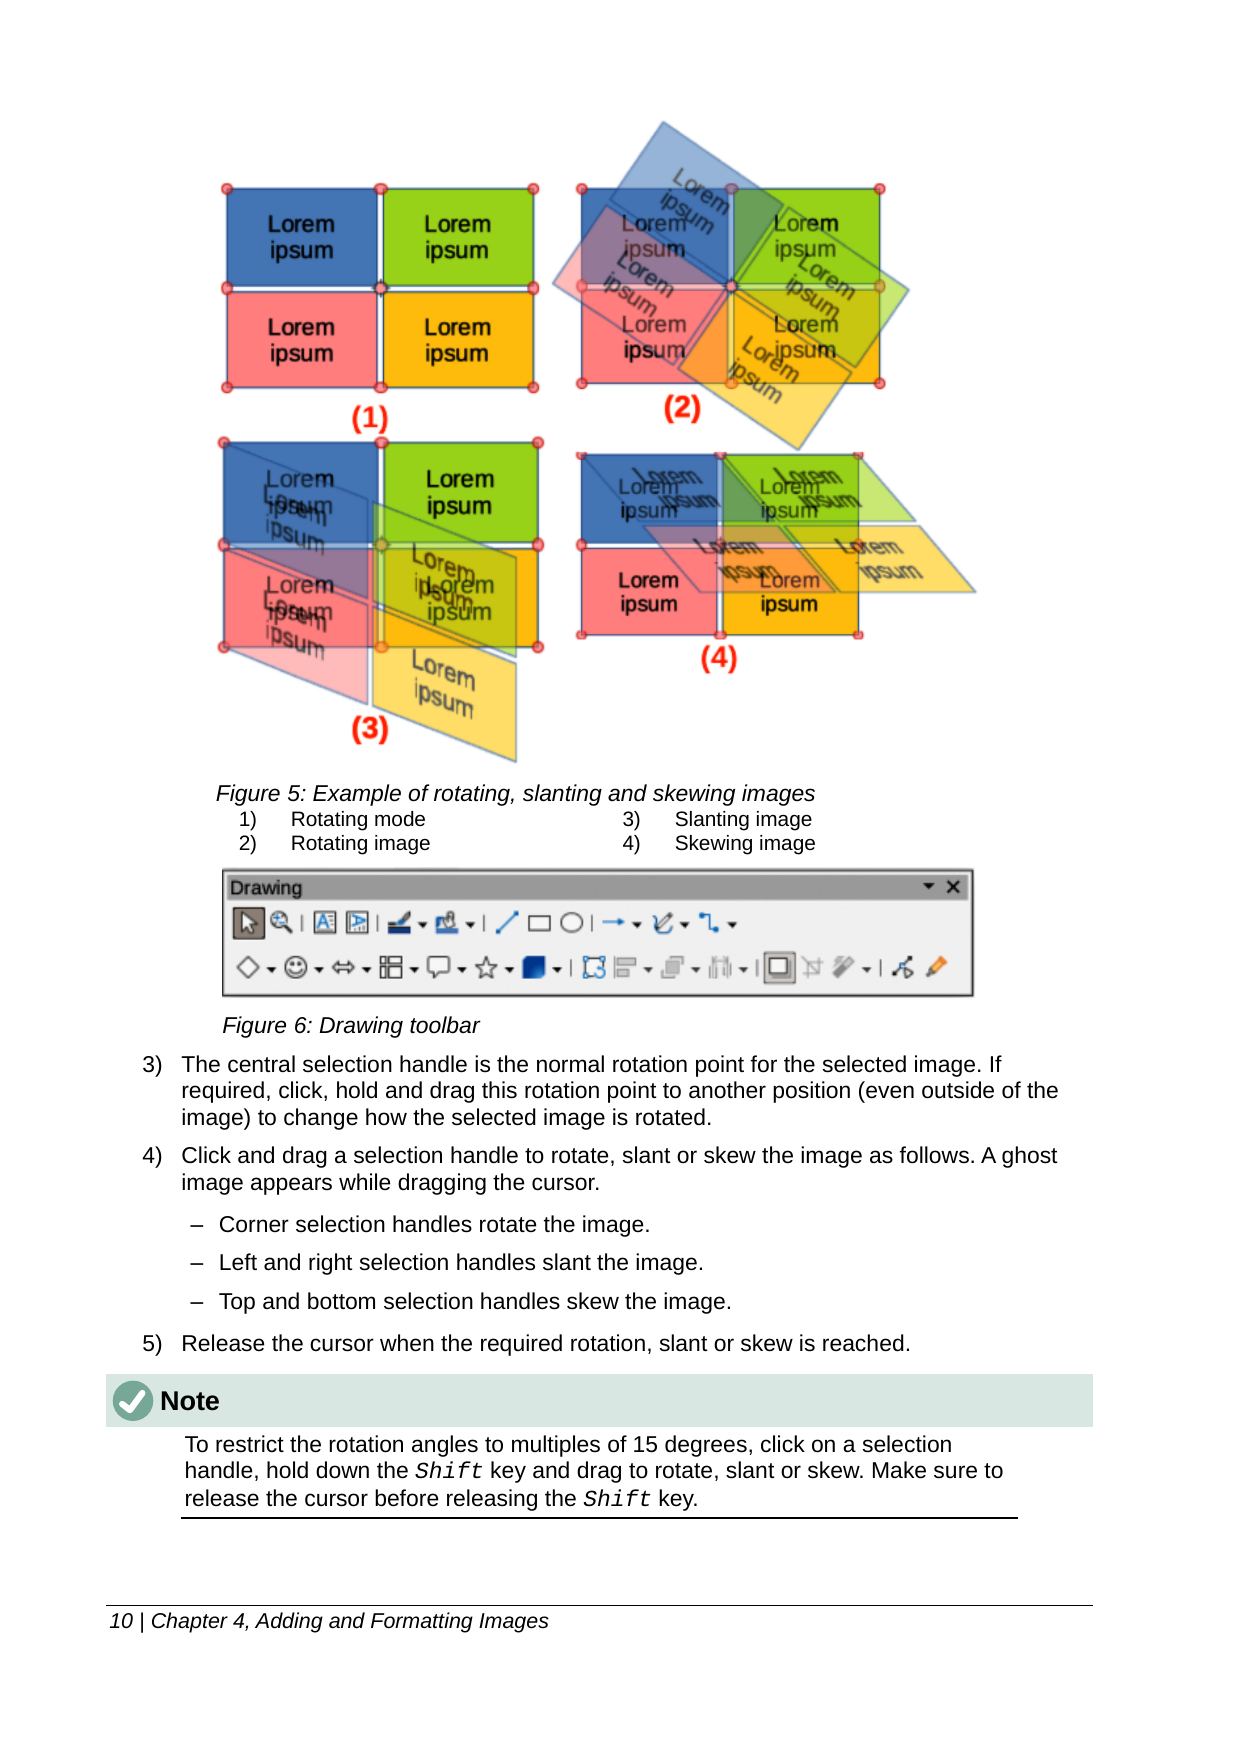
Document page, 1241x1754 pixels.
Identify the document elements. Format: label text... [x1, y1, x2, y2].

text Figure 5: Example of rotating, slanting and skewing images [216, 780, 983, 807]
list Left and right selection handles slant the image. [187, 1246, 1093, 1276]
list Top and bottom selection handles skew the image. [187, 1285, 1093, 1317]
picture [215, 118, 984, 768]
text To restrict the rotation angles to multiples of 15 degrees, click on a selection handle, hold down the Shift key and drag to rotate, slant or skew. Make sure to release the cursor before releasing the Shift key. [181, 1427, 1018, 1517]
list Click and drag a selection handle to rotate, slant or skew the image as follows. A ghost image appears while dragging the cursor. [162, 1142, 1093, 1195]
list Rotating mode [257, 807, 599, 831]
list Release the cursor when the required rotation, slant or skew is reached. [162, 1330, 1093, 1356]
picture [222, 867, 977, 1000]
subtitle Note [106, 1374, 1093, 1427]
text Figure 6: Drawing toolbar [222, 1012, 977, 1038]
list Corner selection handles rotate the image. [187, 1208, 1093, 1237]
list The central selection handle is the normal rotation point for the selected image. If required, click, hold and drag this rotation point to another position (even outside of the image) to change how the selected image is rotated. [162, 1051, 1093, 1130]
list Slanting image [641, 807, 983, 831]
list Rotating image [257, 831, 599, 855]
list Skewing image [641, 831, 983, 855]
